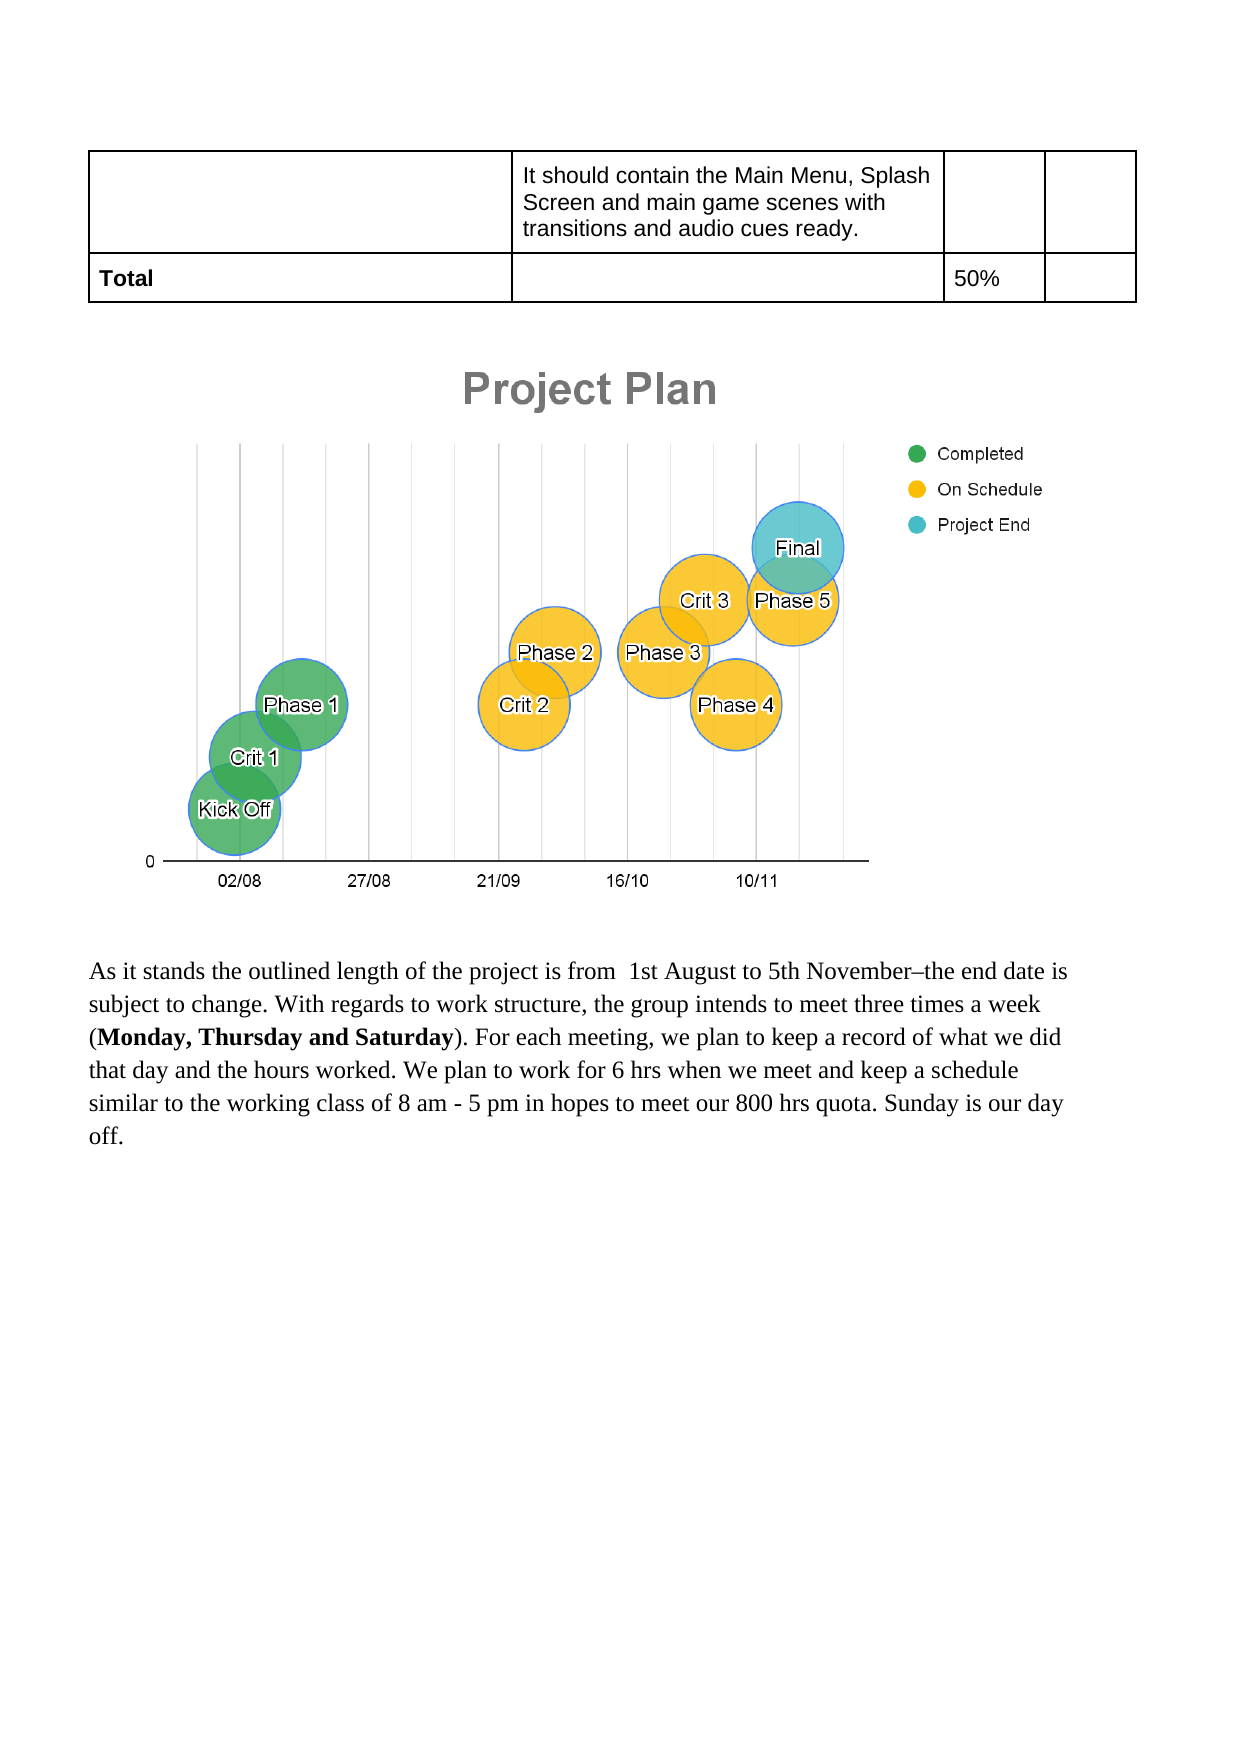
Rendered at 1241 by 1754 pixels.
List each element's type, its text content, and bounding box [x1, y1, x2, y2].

table_cell [1046, 152, 1135, 252]
text As it stands the outlined length of the project is from 1st August to 5th November–the end date is subject to change. With regards to work structure, the group intends to meet three times a week (Monday, Thursday and Saturday). For each meeting, we plan to keep a record of what we did that day and the hours worked. We plan to work for 6 hrs when we meet and keep a schedule similar to the working class of 8 am - 5 pm in hopes to meet our 800 hrs quota. Sunday is our day off. [88, 956, 1090, 1150]
picture [88, 333, 1091, 919]
table_cell [945, 152, 1044, 252]
table_cell [90, 152, 511, 252]
table_cell Total [90, 254, 511, 301]
table_cell 50% [945, 254, 1044, 301]
table_cell [513, 254, 943, 301]
table_cell It should contain the Main Menu, Splash Screen and main game scenes with transitions and audio cues ready. [513, 152, 943, 252]
table_cell [1046, 254, 1135, 301]
